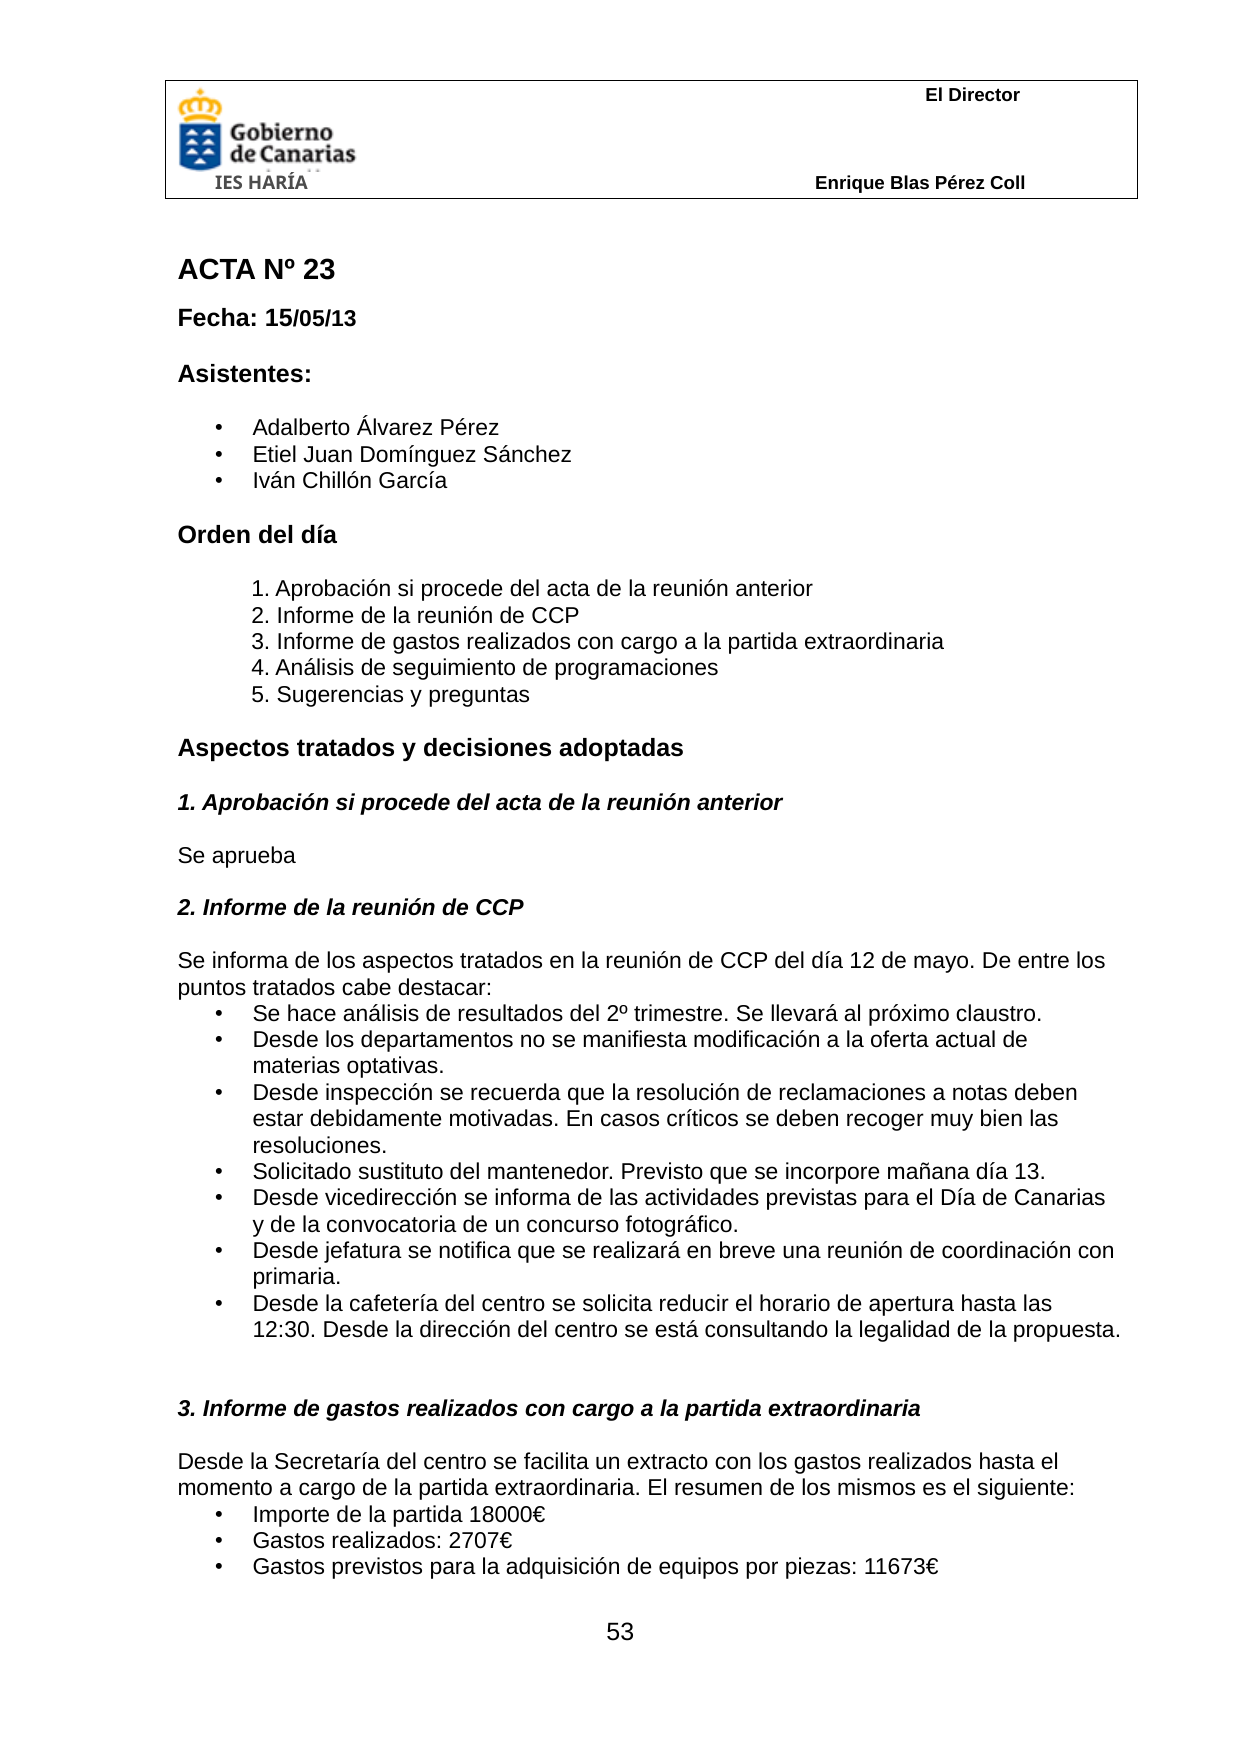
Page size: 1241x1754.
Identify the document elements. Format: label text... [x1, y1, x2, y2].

subtitle Fecha: 15/05/13 [177, 303, 1122, 332]
picture [173, 85, 359, 172]
text 2. Informe de la reunión de CCP [251, 602, 1122, 628]
text 4. Análisis de seguimiento de programaciones [251, 654, 1122, 681]
subtitle 3. Informe de gastos realizados con cargo a la partida extraordinaria [177, 1395, 1122, 1421]
text 5. Sugerencias y preguntas [251, 681, 1122, 707]
list Adalberto Álvarez Pérez [215, 414, 1122, 441]
list Importe de la partida 18000€ [215, 1501, 1122, 1527]
list Desde los departamentos no se manifiesta modificación a la oferta actual de materias optativas. [215, 1026, 1122, 1079]
list Gastos realizados: 2707€ [215, 1527, 1122, 1553]
text Se aprueba [177, 842, 1122, 868]
list Desde jefatura se notifica que se realizará en breve una reunión de coordinación con primaria. [215, 1237, 1122, 1290]
list Se hace análisis de resultados del 2º trimestre. Se llevará al próximo claustro. [215, 1000, 1122, 1026]
subtitle 2. Informe de la reunión de CCP [177, 894, 1122, 921]
list Desde vicedirección se informa de las actividades previstas para el Día de Canarias y de la convocatoria de un concurso fotográfico. [215, 1184, 1122, 1237]
subtitle Orden del día [177, 519, 1122, 548]
subtitle ACTA Nº 23 [177, 252, 1122, 285]
list Desde la cafetería del centro se solicita reducir el horario de apertura hasta las 12:30. Desde la dirección del centro se está consultando la legalidad de la propuesta. [215, 1290, 1122, 1342]
text Desde la Secretaría del centro se facilita un extracto con los gastos realizados hasta el momento a cargo de la partida extraordinaria. El resumen de los mismos es el siguiente: [177, 1448, 1122, 1501]
text 3. Informe de gastos realizados con cargo a la partida extraordinaria [251, 628, 1122, 654]
list Etiel Juan Domínguez Sánchez [215, 441, 1122, 467]
subtitle 1. Aprobación si procede del acta de la reunión anterior [177, 789, 1122, 815]
text 1. Aprobación si procede del acta de la reunión anterior [251, 575, 1122, 602]
list Gastos previstos para la adquisición de equipos por piezas: 11673€ [215, 1553, 1122, 1579]
list Desde inspección se recuerda que la resolución de reclamaciones a notas deben estar debidamente motivadas. En casos críticos se deben recoger muy bien las resoluciones. [215, 1079, 1122, 1158]
list Iván Chillón García [215, 467, 1122, 493]
text Se informa de los aspectos tratados en la reunión de CCP del día 12 de mayo. De entre los puntos tratados cabe destacar: [177, 947, 1122, 1000]
subtitle Aspectos tratados y decisiones adoptadas [177, 733, 1122, 762]
list Solicitado sustituto del mantenedor. Previsto que se incorpore mañana día 13. [215, 1158, 1122, 1184]
subtitle Asistentes: [177, 358, 1122, 387]
